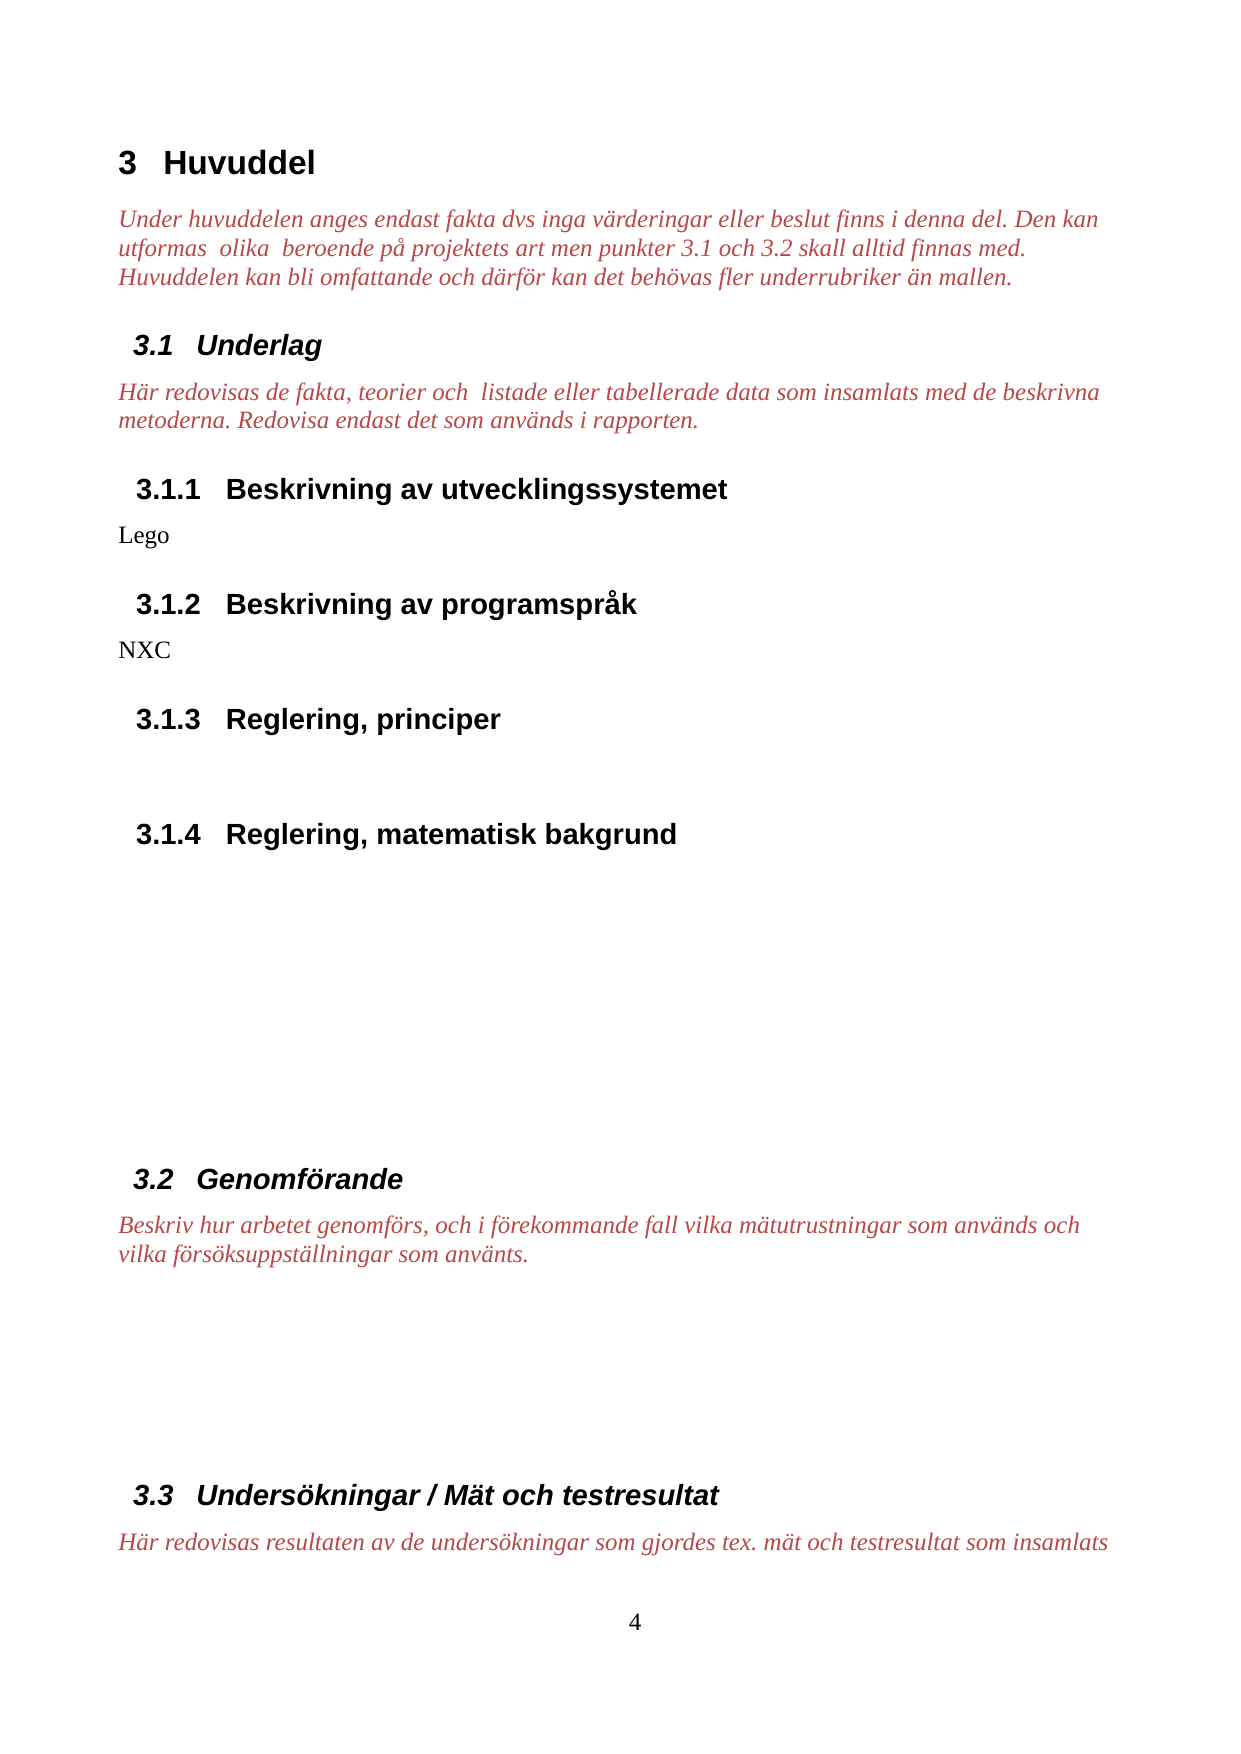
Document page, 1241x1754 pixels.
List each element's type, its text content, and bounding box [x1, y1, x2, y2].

text NXC [118, 633, 1122, 664]
subtitle Underlag [133, 328, 1122, 362]
subtitle Huvuddel [118, 143, 1122, 182]
subtitle Beskrivning av programspråk [136, 587, 1122, 620]
subtitle Beskrivning av utvecklingssystemet [136, 472, 1122, 505]
text Lego [118, 518, 1122, 549]
subtitle Genomförande [133, 1162, 1122, 1195]
subtitle Undersökningar / Mät och testresultat [133, 1478, 1122, 1512]
text Här redovisas de fakta, teorier och listade eller tabellerade data som insamlats med de beskrivna metoderna. Redovisa endast det som används i rapporten. [118, 374, 1122, 434]
text Under huvuddelen anges endast fakta dvs inga värderingar eller beslut finns i denna del. Den kan utformas olika beroende på projektets art men punkter 3.1 och 3.2 skall alltid finnas med. Huvuddelen kan bli omfattande och därför kan det behövas fler underrubriker än mallen. [118, 194, 1122, 291]
subtitle Reglering, matematisk bakgrund [136, 817, 1122, 850]
text Här redovisas resultaten av de undersökningar som gjordes tex. mät och testresultat som insamlats [118, 1524, 1122, 1556]
subtitle Reglering, principer [136, 702, 1122, 735]
text Beskriv hur arbetet genomförs, och i förekommande fall vilka mätutrustningar som används och vilka försöksuppställningar som använts. [118, 1208, 1122, 1268]
